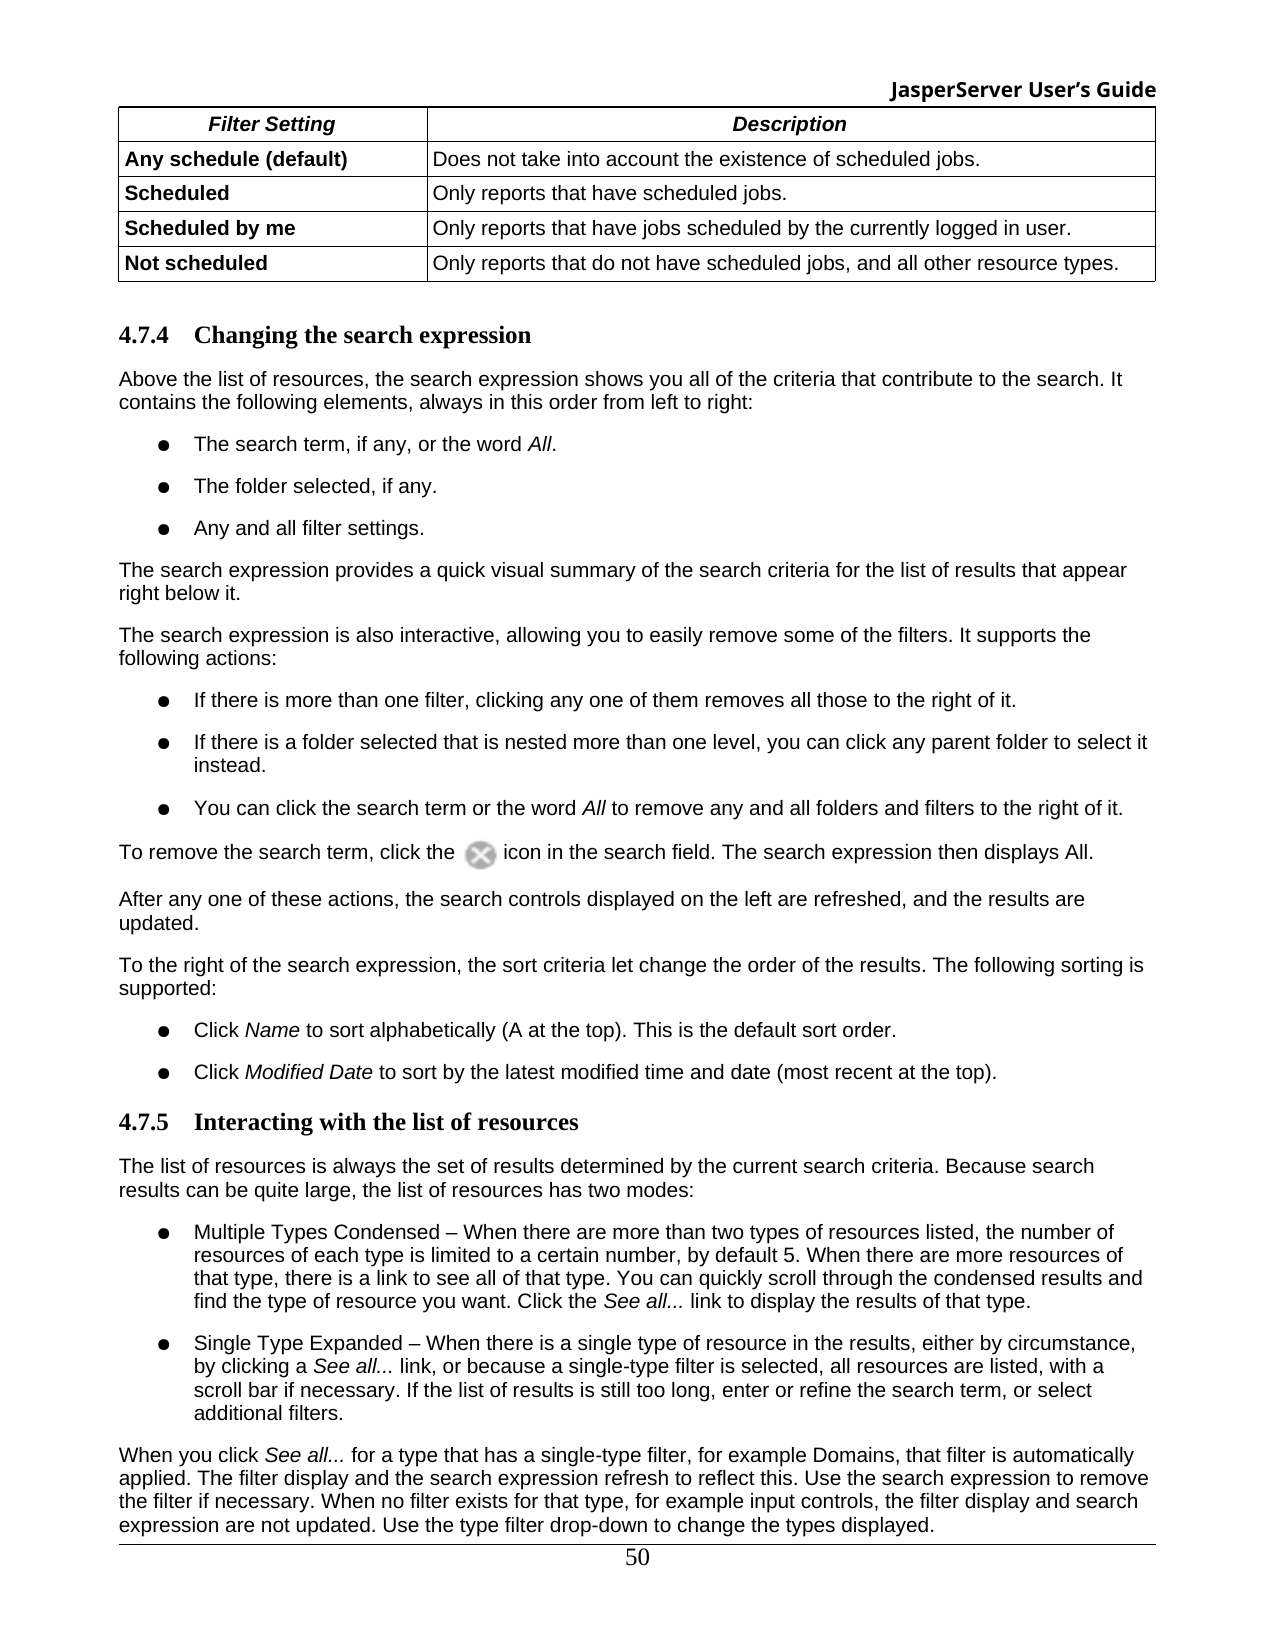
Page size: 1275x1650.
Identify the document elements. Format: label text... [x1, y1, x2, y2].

list You can click the search term or the word All to remove any and all folders and filters to the right of it. [156, 796, 1156, 819]
list Multiple Types Condensed – When there are more than two types of resources listed, the number of resources of each type is limited to a certain number, by default 5. When there are more resources of that type, there is a link to see all of that type. You can quickly scroll through the condensed results and find the type of resource you want. Click the See all... link to display the results of that type. [156, 1220, 1156, 1313]
table_cell Scheduled [119, 177, 427, 211]
table_cell Does not take into account the existence of scheduled jobs. [428, 142, 1155, 176]
text After any one of these actions, the search controls displayed on the left are refreshed, and the results are updated. [118, 888, 1156, 934]
text The list of resources is always the set of results determined by the current search criteria. Because search results can be quite large, the list of resources has two modes: [118, 1155, 1156, 1201]
table_cell Scheduled by me [119, 212, 427, 246]
subtitle Interacting with the list of resources [118, 1108, 1156, 1136]
list The folder selected, if any. [156, 474, 1156, 498]
subtitle Changing the search expression [118, 321, 1156, 348]
table_cell Not scheduled [119, 247, 427, 281]
table_cell Only reports that have jobs scheduled by the currently logged in user. [428, 212, 1155, 246]
text icon in the search field. The search expression then displays All. [498, 838, 1156, 869]
list If there is more than one filter, clicking any one of them removes all those to the right of it. [156, 689, 1156, 712]
table_header Description [428, 108, 1155, 141]
text Above the list of resources, the search expression shows you all of the criteria that contribute to the search. It contains the following elements, always in this order from left to right: [118, 367, 1156, 414]
text To remove the search term, click the [118, 838, 461, 869]
text The search expression is also interactive, allowing you to easily remove some of the filters. It supports the following actions: [118, 624, 1156, 670]
table_cell Only reports that do not have scheduled jobs, and all other resource types. [428, 247, 1155, 281]
list Any and all filter settings. [156, 516, 1156, 540]
list Single Type Expanded – When there is a single type of resource in the results, either by circumstance, by clicking a See all... link, or because a single-type filter is selected, all resources are listed, with a scroll bar if necessary. If the list of results is still too long, enter or refine the search term, or select additional filters. [156, 1332, 1156, 1425]
list The search term, if any, or the word All. [156, 432, 1156, 456]
list If there is a folder selected that is nested more than one level, you can click any parent folder to select it instead. [156, 731, 1156, 777]
text When you click See all... for a type that has a single-type filter, for example Domains, that filter is automatically applied. The filter display and the search expression refresh to reflect this. Use the search expression to remove the filter if necessary. When no filter exists for that type, for example input controls, the filter display and search expression are not updated. Use the type filter drop-down to change the types displayed. [118, 1443, 1156, 1536]
table_header Filter Setting [119, 108, 427, 141]
list Click Name to sort alphabetically (A at the top). This is the default sort order. [156, 1018, 1156, 1042]
table_cell Only reports that have scheduled jobs. [428, 177, 1155, 211]
text The search expression provides a quick visual summary of the search criteria for the list of results that appear right below it. [118, 558, 1156, 605]
list Click Modified Date to sort by the latest modified time and date (most recent at the top). [156, 1060, 1156, 1083]
table_cell Any schedule (default) [119, 142, 427, 176]
text To the right of the search expression, the sort criteria let change the order of the results. The following sorting is supported: [118, 953, 1156, 999]
